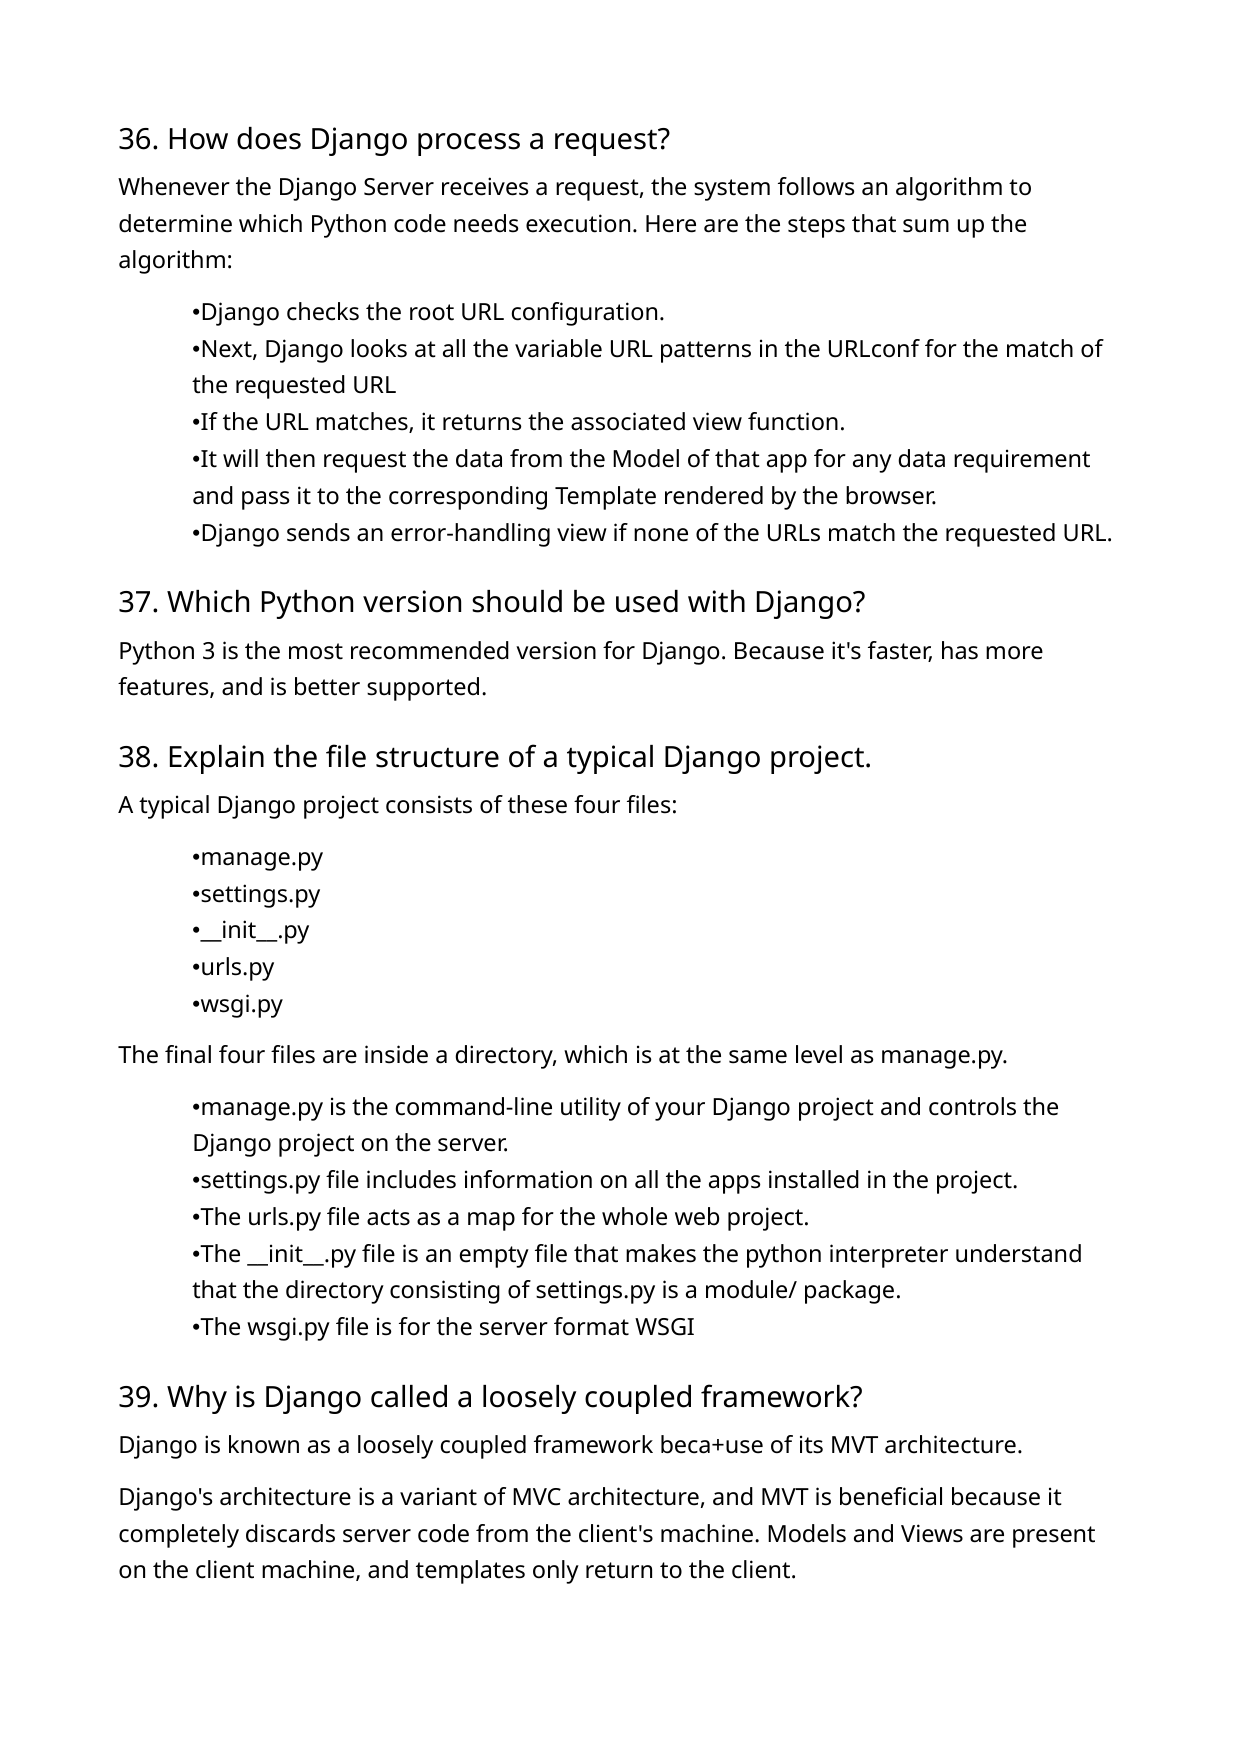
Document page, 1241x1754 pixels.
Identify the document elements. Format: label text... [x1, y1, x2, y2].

list Django checks the root URL configuration. [118, 295, 1122, 327]
text Django is known as a loosely coupled framework beca+use of its MVT architecture. [118, 1429, 1122, 1461]
list The urls.py file acts as a map for the whole web project. [118, 1200, 1122, 1232]
list settings.py [118, 877, 1122, 909]
subtitle 37. Which Python version should be used with Django? [118, 582, 1122, 621]
text Whenever the Django Server receives a request, the system follows an algorithm to determine which Python code needs execution. Here are the steps that sum up the algorithm: [118, 170, 1122, 276]
list If the URL matches, it returns the associated view function. [118, 406, 1122, 437]
list wsgi.py [118, 987, 1122, 1019]
subtitle 38. Explain the file structure of a typical Django project. [118, 737, 1122, 776]
subtitle 36. How does Django process a request? [118, 118, 1122, 158]
text Python 3 is the most recommended version for Django. Because it's faster, has more features, and is better supported. [118, 634, 1122, 703]
list manage.py is the command-line utility of your Django project and controls the Django project on the server. [118, 1090, 1122, 1159]
list settings.py file includes information on all the apps installed in the project. [118, 1163, 1122, 1196]
subtitle 39. Why is Django called a loosely coupled framework? [118, 1377, 1122, 1416]
text Django's architecture is a variant of MVC architecture, and MVT is beneficial because it completely discards server code from the client's machine. Models and Views are present on the client machine, and templates only return to the client. [118, 1480, 1122, 1586]
list The wsgi.py file is for the server format WSGI [118, 1311, 1122, 1343]
list __init__.py [118, 914, 1122, 946]
text The final four files are inside a directory, which is at the same level as manage.py. [118, 1039, 1122, 1071]
list Next, Django looks at all the variable URL patterns in the URLconf for the match of the requested URL [118, 332, 1122, 401]
list Django sends an error-handling view if none of the URLs match the requested URL. [118, 516, 1122, 548]
list urls.py [118, 951, 1122, 982]
list manage.py [118, 840, 1122, 872]
list The __init__.py file is an empty file that makes the python interpreter understand that the directory consisting of settings.py is a module/ package. [118, 1237, 1122, 1306]
list It will then request the data from the Model of that app for any data requirement and pass it to the corresponding Template rendered by the browser. [118, 442, 1122, 511]
text A typical Django project consists of these four files: [118, 789, 1122, 821]
